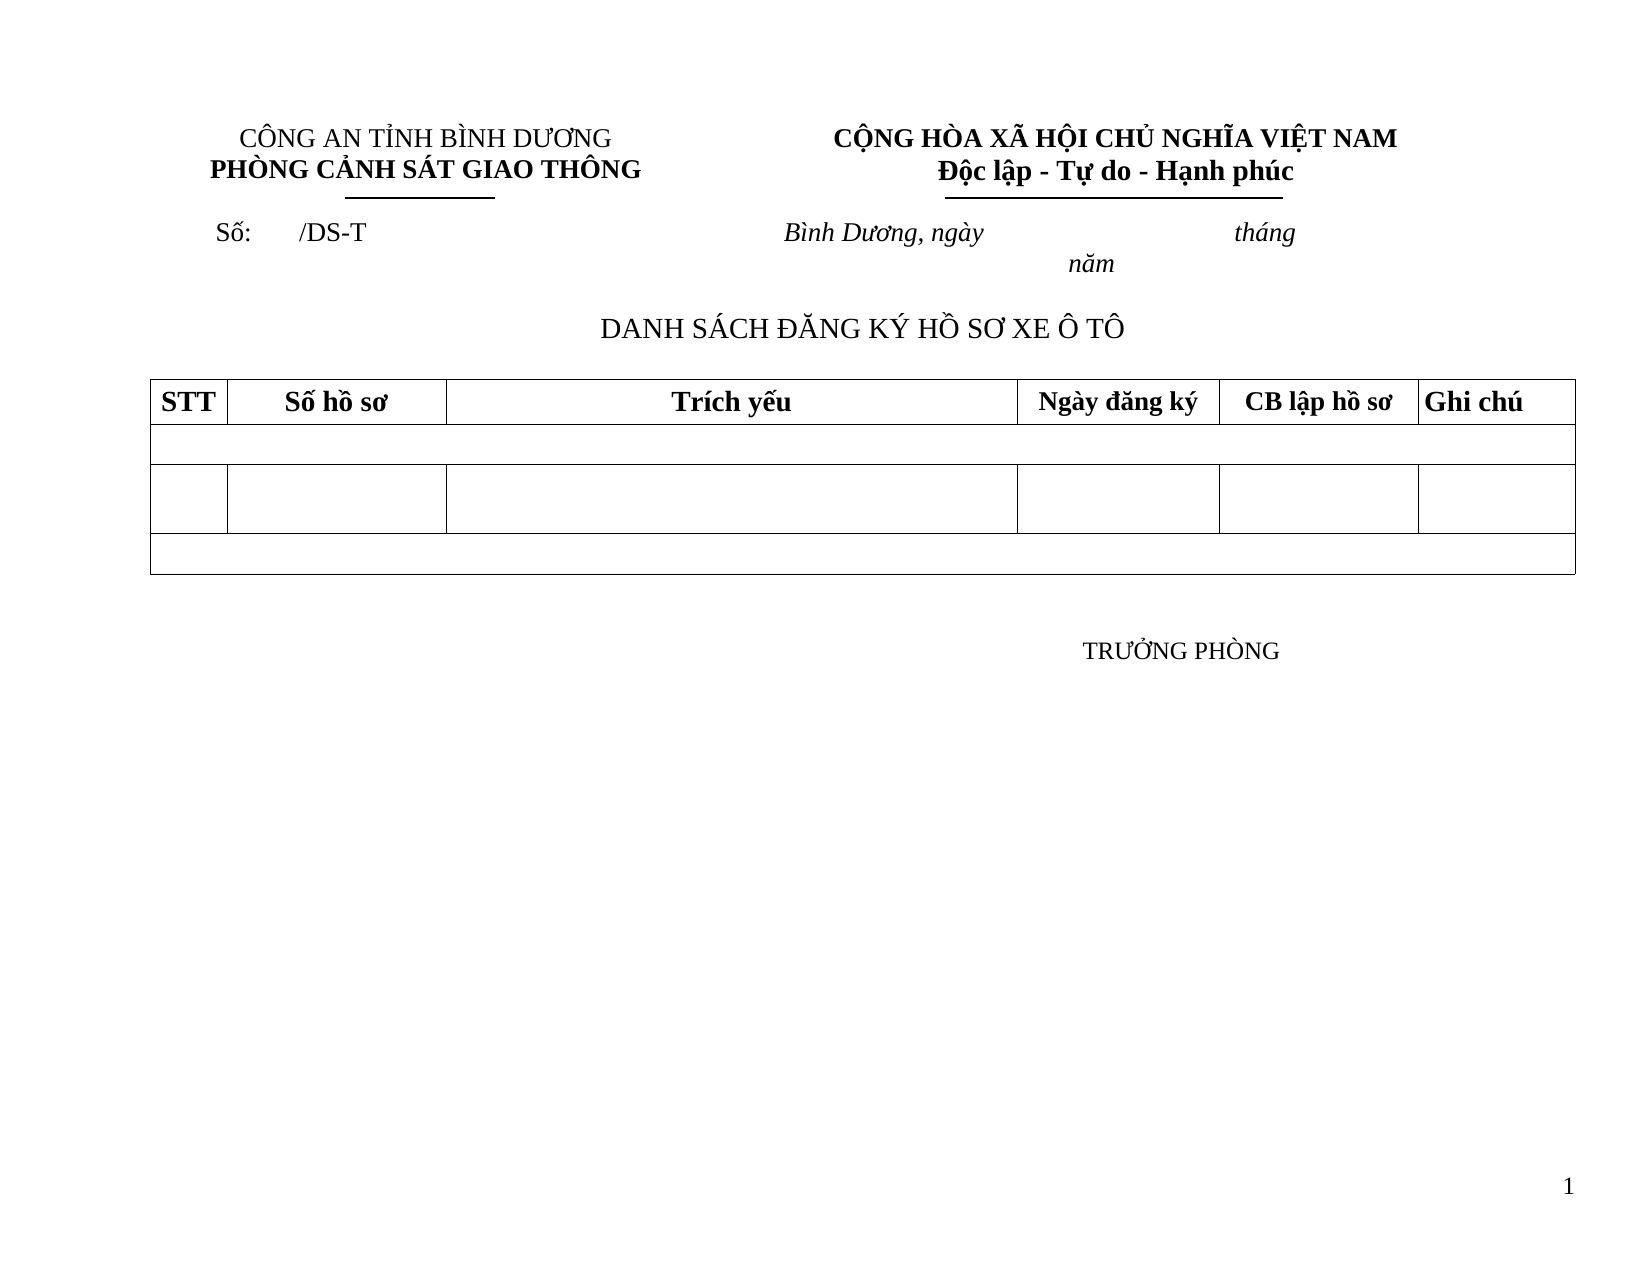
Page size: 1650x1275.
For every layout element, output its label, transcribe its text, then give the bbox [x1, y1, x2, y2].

table_cell <convert_date(line.ngay_dk)> [1018, 465, 1219, 533]
table_header STT [151, 380, 227, 424]
table_header Trích yếu [447, 380, 1017, 424]
table_cell <line.name> [228, 465, 446, 533]
table_header Ghi chú [1419, 380, 1575, 424]
table_header Ngày đăng ký [1018, 380, 1219, 424]
table_cell </for> [151, 534, 1575, 573]
table_cell <get_cb_lap_hs()> [1220, 465, 1418, 533]
table_header CỘNG HÒA XÃ HỘI CHỦ NGHĨA VIỆT NAM Độc lập - Tự do - Hạnh phúc Bình Dương, ngày <get_date()['day']> tháng <get_date()['month']> năm <get_date()['year']> [713, 122, 1519, 278]
table_cell <seq+1> [151, 465, 227, 533]
table_header CÔNG AN TỈNH BÌNH DƯƠNG PHÒNG CẢNH SÁT GIAO THÔNG Số: /DS-T<get_date()['month']> [139, 122, 712, 278]
text DANH SÁCH ĐĂNG KÝ HỒ SƠ XE Ô TÔ [150, 312, 1575, 345]
text TRƯỞNG PHÒNG [150, 636, 1575, 665]
table_header Số hồ sơ [228, 380, 446, 424]
table_cell <for each="seq,line in enumerate(get_dk_xe())"> [151, 425, 1575, 464]
table_cell [1419, 465, 1575, 533]
table_cell <line.trich_yeu> [447, 465, 1017, 533]
table_header CB lập hồ sơ [1220, 380, 1418, 424]
